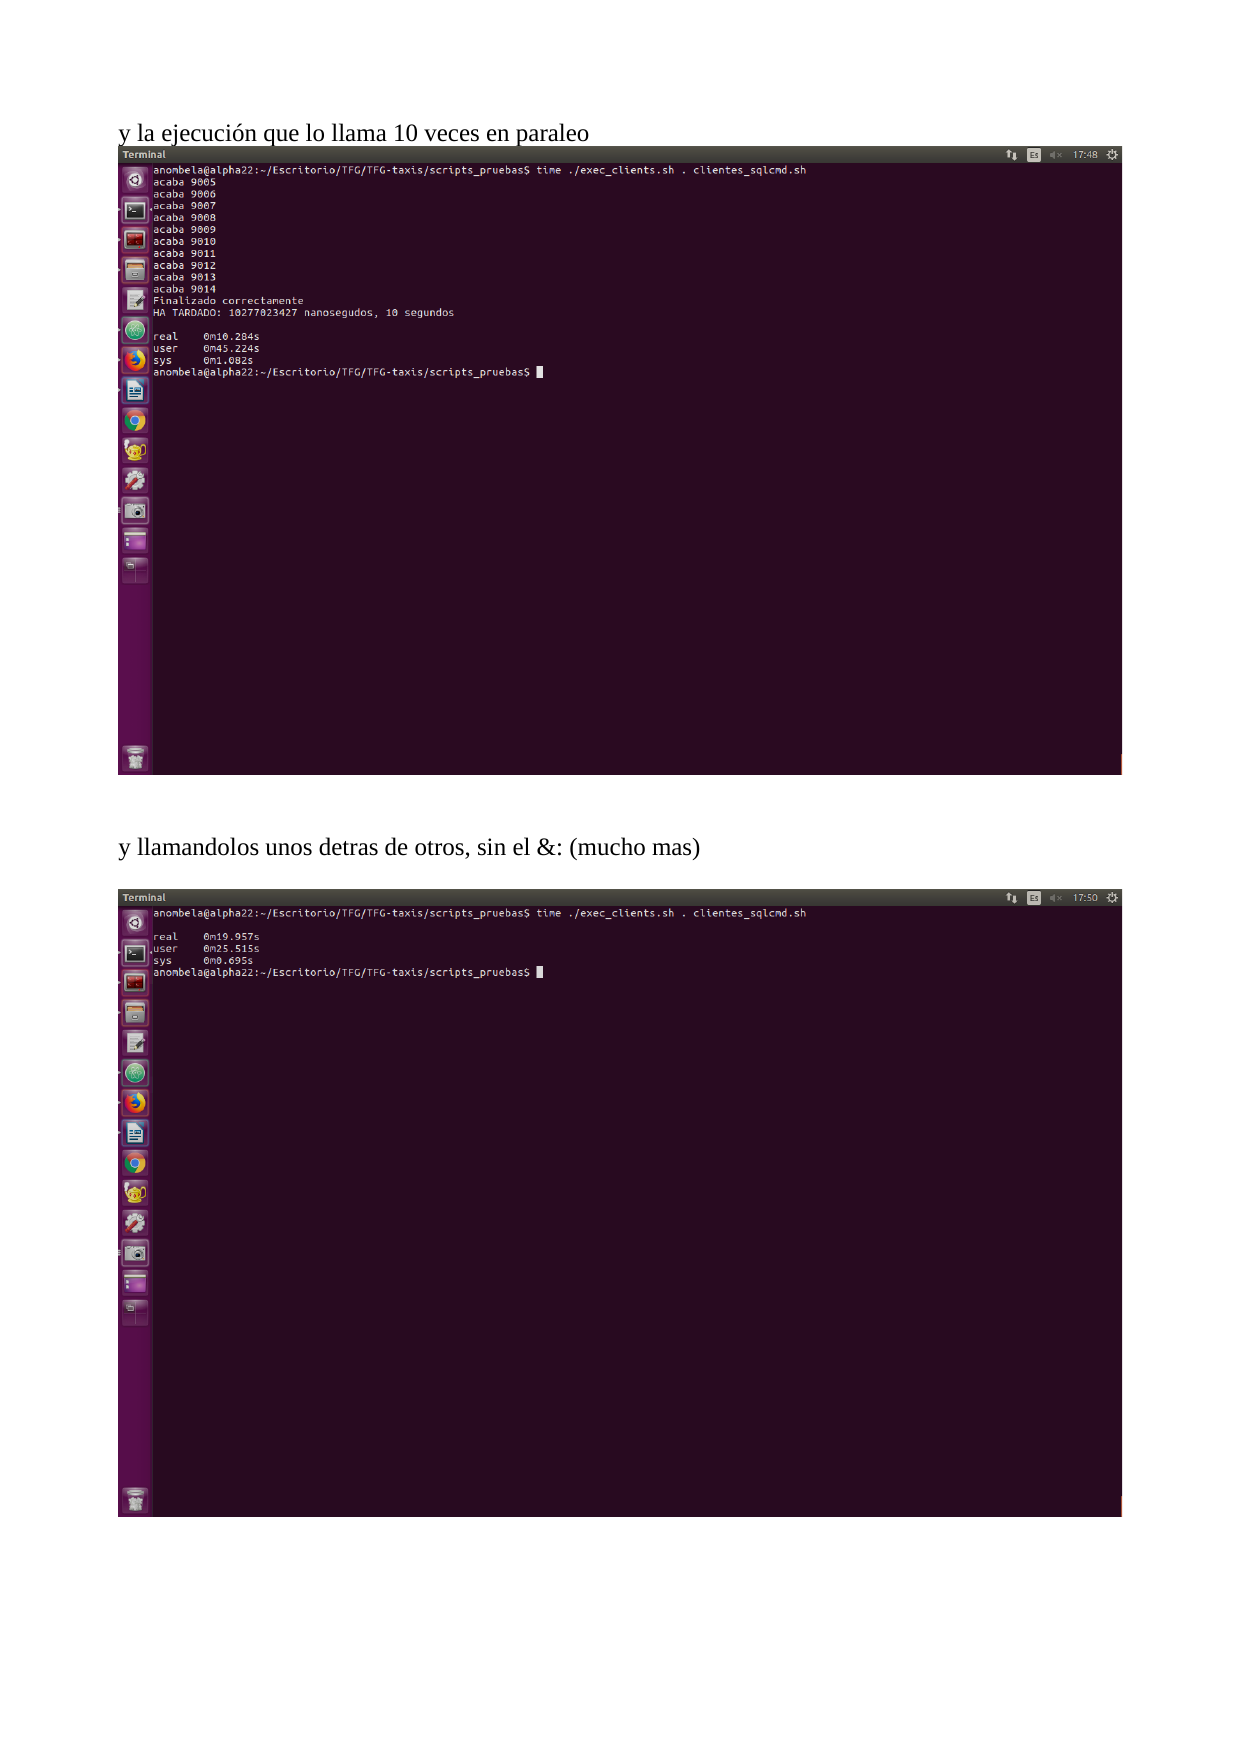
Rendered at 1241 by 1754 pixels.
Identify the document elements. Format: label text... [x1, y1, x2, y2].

text y llamandolos unos detras de otros, sin el &: (mucho mas) [118, 832, 1122, 861]
picture [118, 889, 1123, 1517]
text y la ejecución que lo llama 10 veces en paraleo [118, 118, 1122, 146]
picture [118, 146, 1123, 775]
